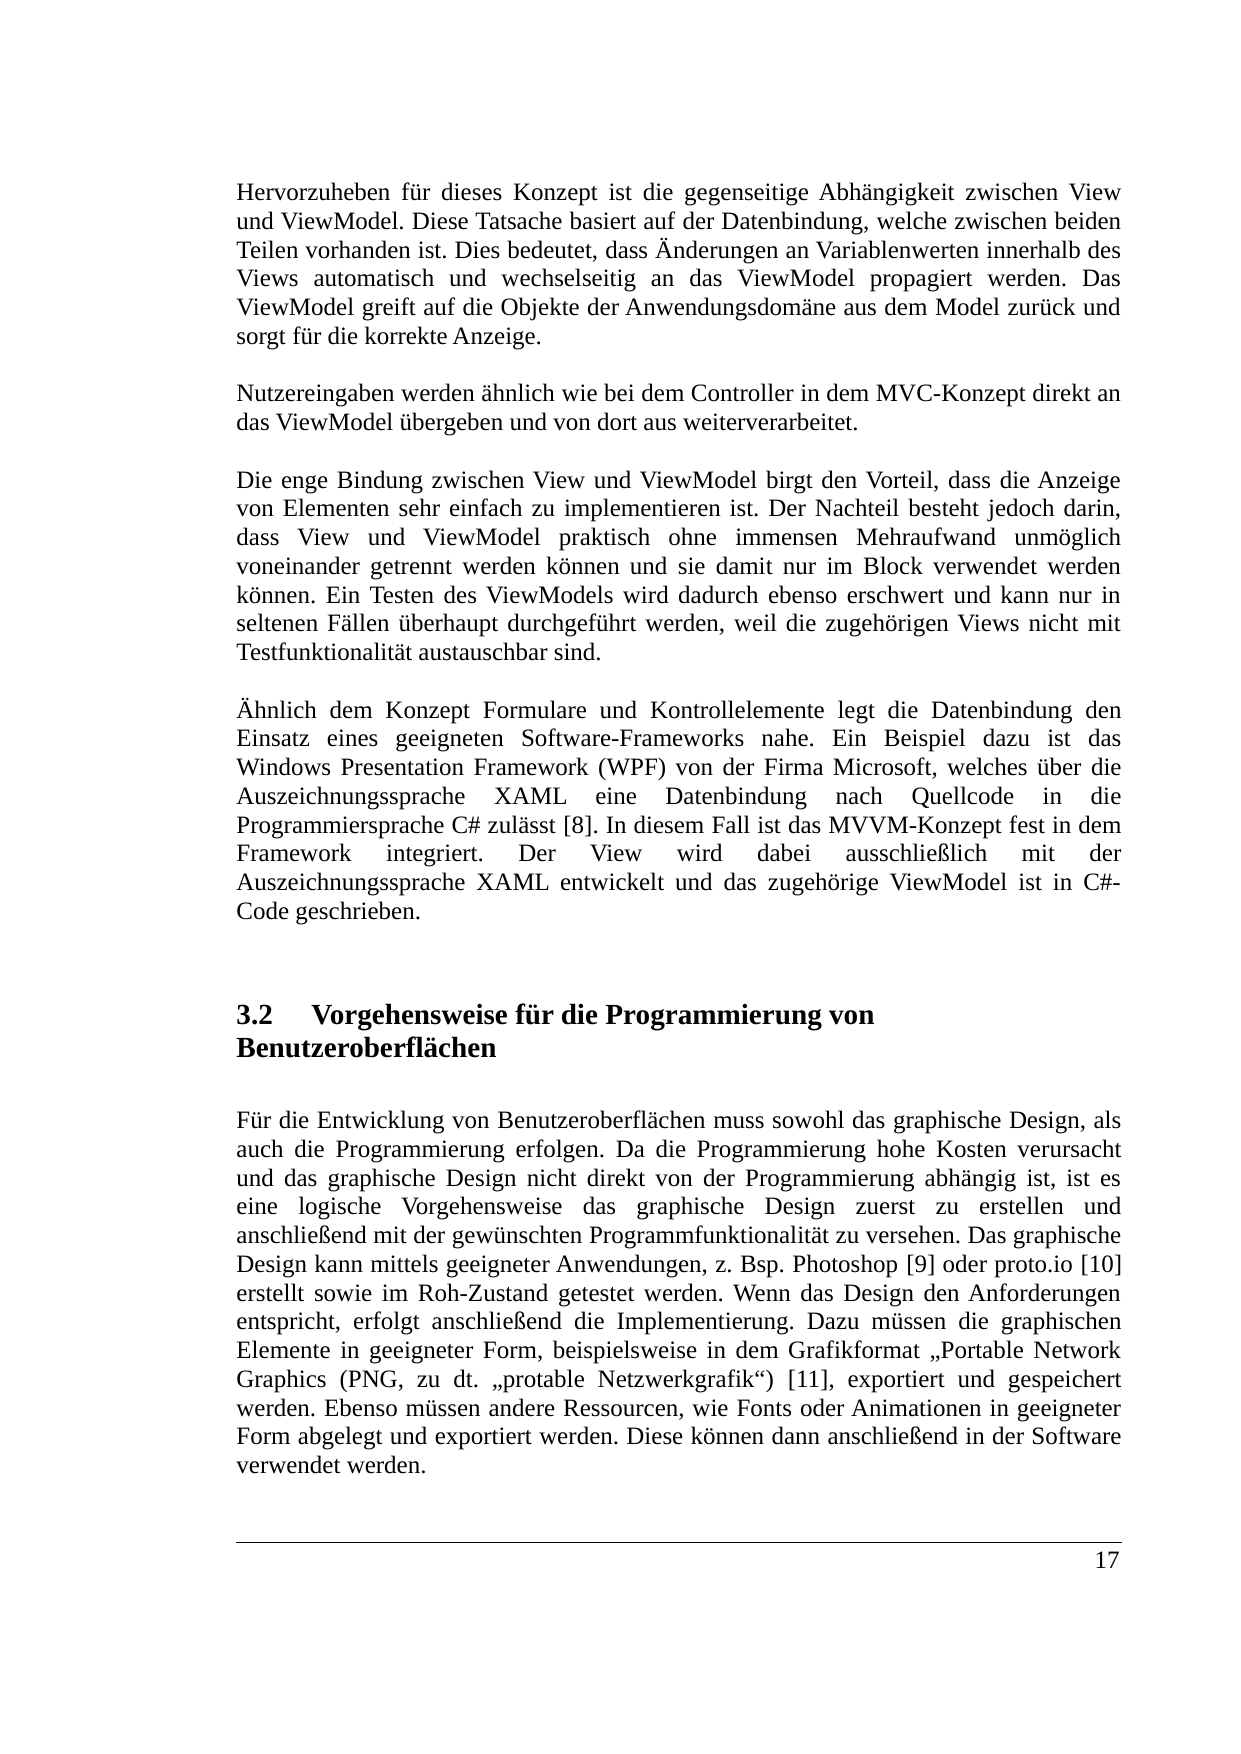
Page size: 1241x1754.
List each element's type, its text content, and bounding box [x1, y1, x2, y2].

subtitle Vorgehensweise für die Programmierung von Benutzeroberflächen [236, 997, 1122, 1064]
text Für die Entwicklung von Benutzeroberflächen muss sowohl das graphische Design, als auch die Programmierung erfolgen. Da die Programmierung hohe Kosten verursacht und das graphische Design nicht direkt von der Programmierung abhängig ist, ist es eine logische Vorgehensweise das graphische Design zuerst zu erstellen und anschließend mit der gewünschten Programmfunktionalität zu versehen. Das graphische Design kann mittels geeigneter Anwendungen, z. Bsp. Photoshop [9] oder proto.io [10] erstellt sowie im Roh-Zustand getestet werden. Wenn das Design den Anforderungen entspricht, erfolgt anschließend die Implementierung. Dazu müssen die graphischen Elemente in geeigneter Form, beispielsweise in dem Grafikformat „Portable Network Graphics (PNG, zu dt. „protable Netzwerkgrafik“) [11], exportiert und gespeichert werden. Ebenso müssen andere Ressourcen, wie Fonts oder Animationen in geeigneter Form abgelegt und exportiert werden. Diese können dann anschließend in der Software verwendet werden. [236, 1105, 1122, 1479]
text Ähnlich dem Konzept Formulare und Kontrollelemente legt die Datenbindung den Einsatz eines geeigneten Software-Frameworks nahe. Ein Beispiel dazu ist das Windows Presentation Framework (WPF) von der Firma Microsoft, welches über die Auszeichnungssprache XAML eine Datenbindung nach Quellcode in die Programmiersprache C# zulässt [8]. In diesem Fall ist das MVVM-Konzept fest in dem Framework integriert. Der View wird dabei ausschließlich mit der Auszeichnungssprache XAML entwickelt und das zugehörige ViewModel ist in C#-Code geschrieben. [236, 695, 1122, 925]
text Die enge Bindung zwischen View und ViewModel birgt den Vorteil, dass die Anzeige von Elementen sehr einfach zu implementieren ist. Der Nachteil besteht jedoch darin, dass View und ViewModel praktisch ohne immensen Mehraufwand unmöglich voneinander getrennt werden können und sie damit nur im Block verwendet werden können. Ein Testen des ViewModels wird dadurch ebenso erschwert und kann nur in seltenen Fällen überhaupt durchgeführt werden, weil die zugehörigen Views nicht mit Testfunktionalität austauschbar sind. [236, 465, 1122, 666]
text Nutzereingaben werden ähnlich wie bei dem Controller in dem MVC-Konzept direkt an das ViewModel übergeben und von dort aus weiterverarbeitet. [236, 378, 1122, 436]
text Hervorzuheben für dieses Konzept ist die gegenseitige Abhängigkeit zwischen View und ViewModel. Diese Tatsache basiert auf der Datenbindung, welche zwischen beiden Teilen vorhanden ist. Dies bedeutet, dass Änderungen an Variablenwerten innerhalb des Views automatisch und wechselseitig an das ViewModel propagiert werden. Das ViewModel greift auf die Objekte der Anwendungsdomäne aus dem Model zurück und sorgt für die korrekte Anzeige. [236, 177, 1122, 350]
